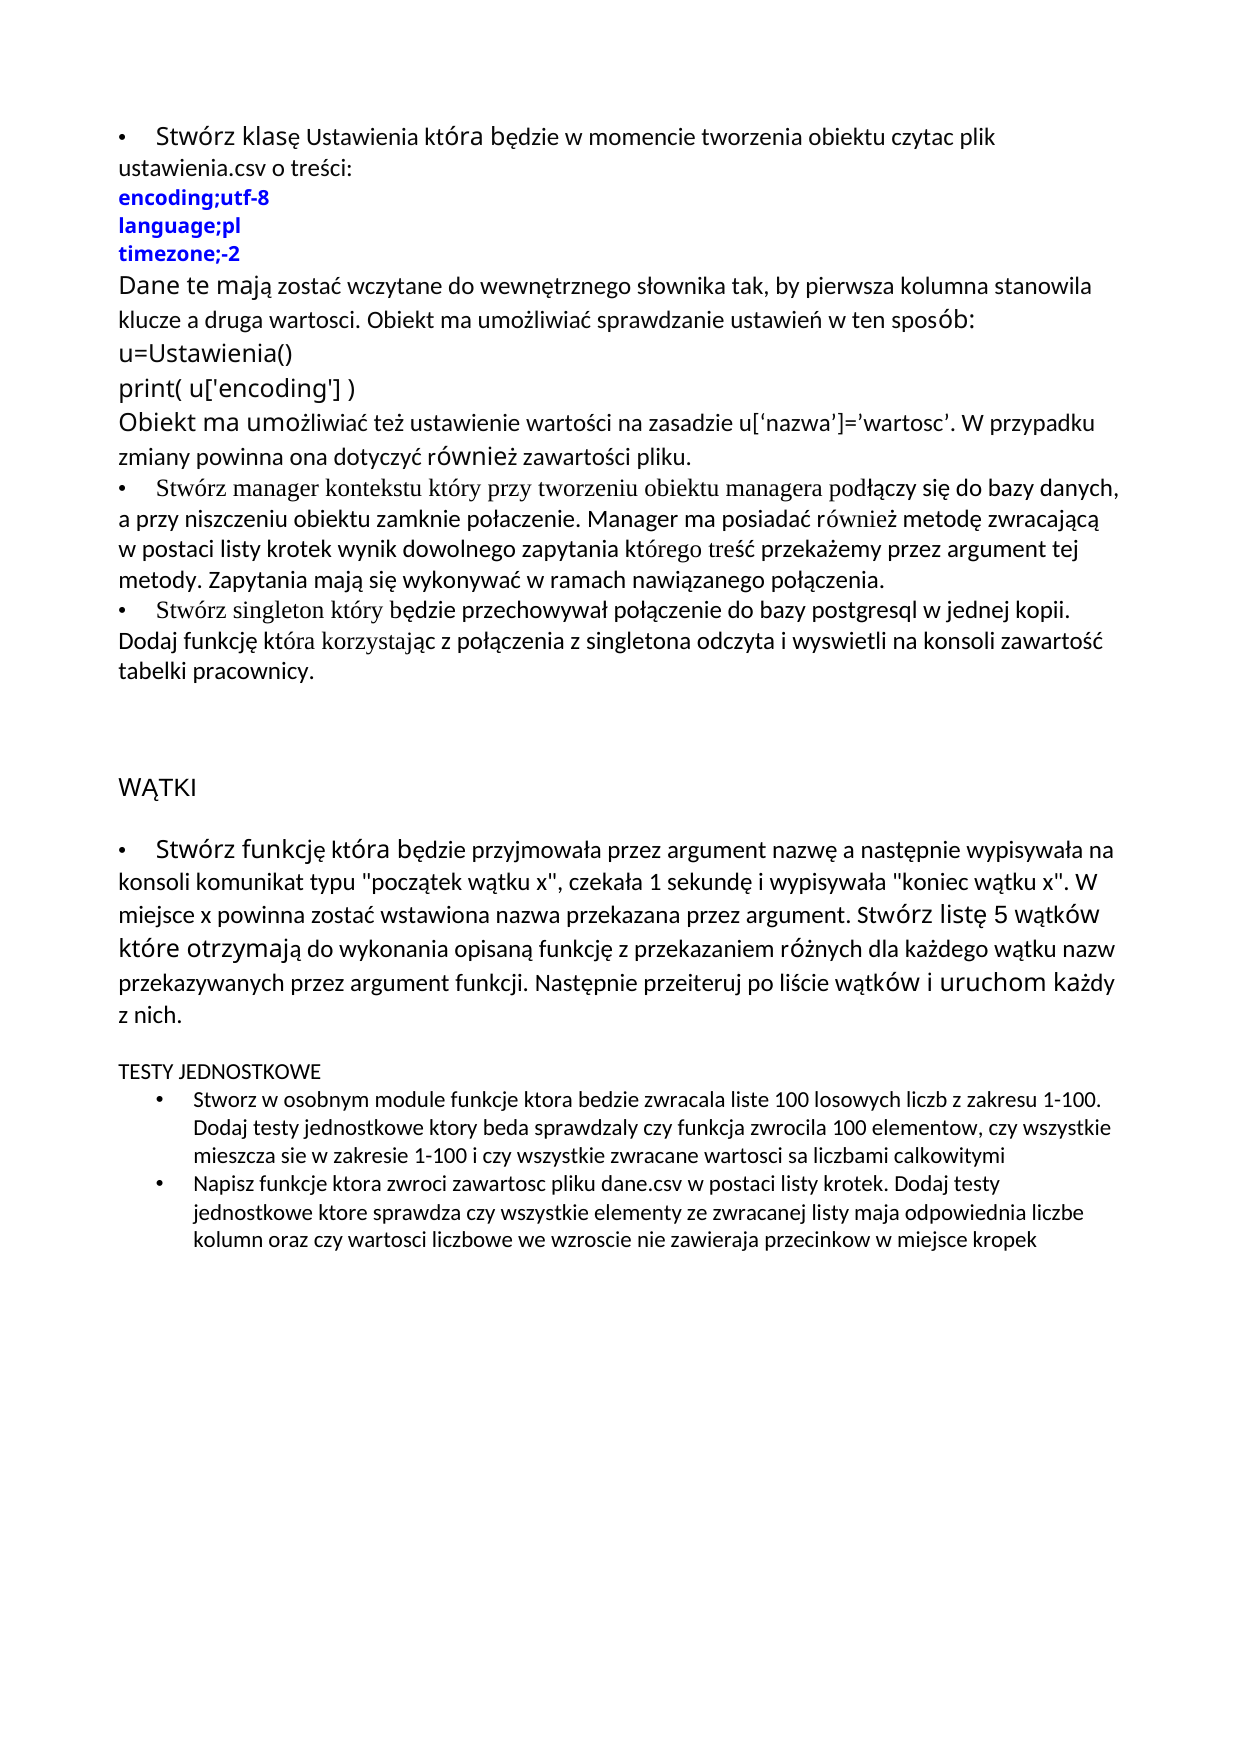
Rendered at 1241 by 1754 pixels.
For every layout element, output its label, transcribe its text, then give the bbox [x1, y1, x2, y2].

text TESTY JEDNOSTKOWE [118, 1057, 1122, 1086]
text Obiekt ma umożliwiać też ustawienie wartości na zasadzie u[‘nazwa’]=’wartosc’. W przypadku zmiany powinna ona dotyczyć również zawartości pliku. [118, 404, 1122, 472]
text u=Ustawienia() [118, 336, 1122, 370]
text print( u['encoding'] ) [118, 370, 1122, 404]
list Stworz w osobnym module funkcje ktora bedzie zwracala liste 100 losowych liczb z zakresu 1-100. Dodaj testy jednostkowe ktory beda sprawdzaly czy funkcja zwrocila 100 elementow, czy wszystkie mieszcza sie w zakresie 1-100 i czy wszystkie zwracane wartosci sa liczbami calkowitymi [156, 1086, 1122, 1169]
text WĄTKI [118, 770, 1122, 804]
list Stwórz singleton który będzie przechowywał połączenie do bazy postgresql w jednej kopii. Dodaj funkcję która korzystając z połączenia z singletona odczyta i wyswietli na konsoli zawartość tabelki pracownicy. [81, 594, 1122, 686]
text encoding;utf-8 language;pl timezone;-2 [118, 183, 1122, 268]
list Stwórz funkcję która będzie przyjmowała przez argument nazwę a następnie wypisywała na konsoli komunikat typu "początek wątku x", czekała 1 sekundę i wypisywała "koniec wątku x". W miejsce x powinna zostać wstawiona nazwa przekazana przez argument. Stwórz listę 5 wątków które otrzymają do wykonania opisaną funkcję z przekazaniem różnych dla każdego wątku nazw przekazywanych przez argument funkcji. Następnie przeiteruj po liście wątków i uruchom każdy z nich. [81, 832, 1122, 1029]
list Stwórz manager kontekstu który przy tworzeniu obiektu managera podłączy się do bazy danych, a przy niszczeniu obiektu zamknie połaczenie. Manager ma posiadać również metodę zwracającą w postaci listy krotek wynik dowolnego zapytania którego treść przekażemy przez argument tej metody. Zapytania mają się wykonywać w ramach nawiązanego połączenia. [81, 472, 1122, 594]
list Napisz funkcje ktora zwroci zawartosc pliku dane.csv w postaci listy krotek. Dodaj testy jednostkowe ktore sprawdza czy wszystkie elementy ze zwracanej listy maja odpowiednia liczbe kolumn oraz czy wartosci liczbowe we wzroscie nie zawieraja przecinkow w miejsce kropek [156, 1169, 1122, 1254]
text Dane te mają zostać wczytane do wewnętrznego słownika tak, by pierwsza kolumna stanowila klucze a druga wartosci. Obiekt ma umożliwiać sprawdzanie ustawień w ten sposób: [118, 268, 1122, 336]
list Stwórz klasę Ustawienia która będzie w momencie tworzenia obiektu czytac plik ustawienia.csv o treści: [81, 118, 1122, 183]
